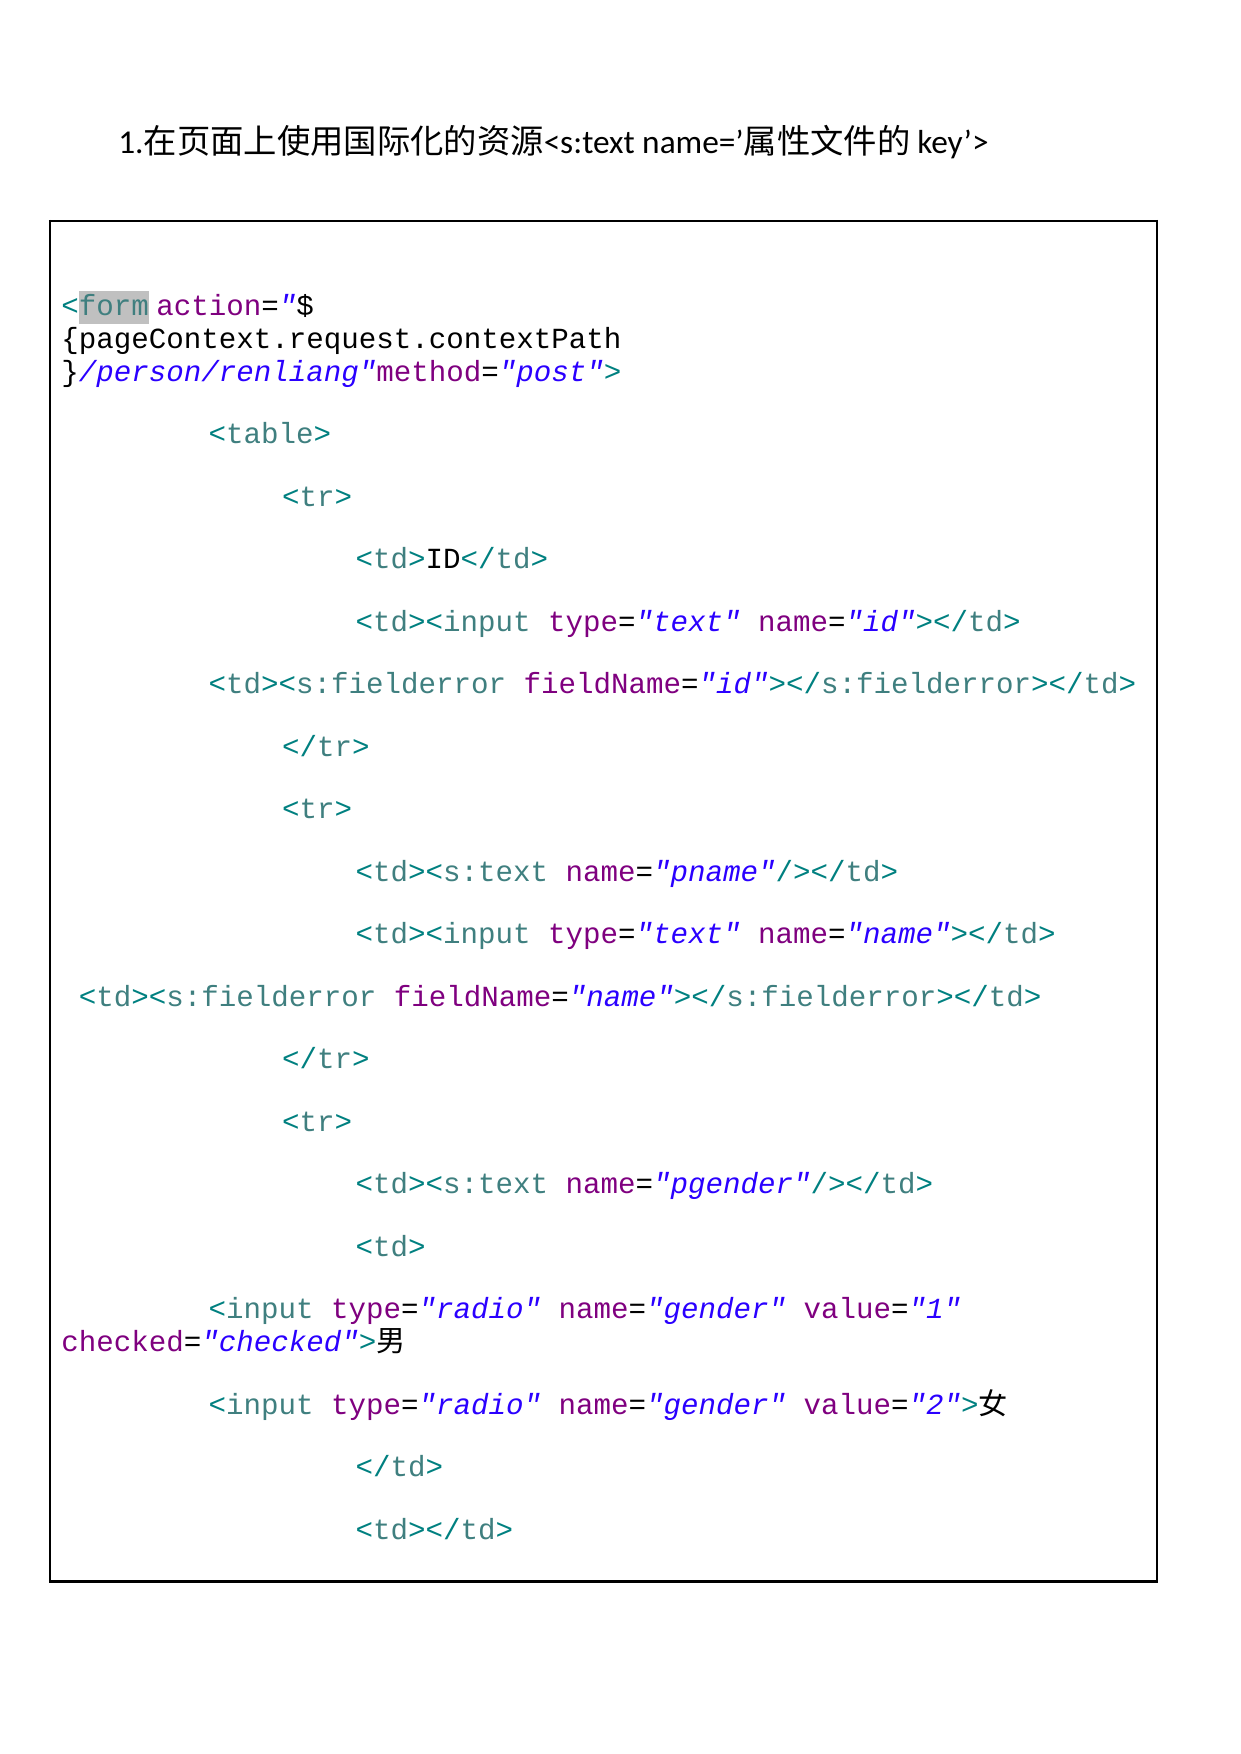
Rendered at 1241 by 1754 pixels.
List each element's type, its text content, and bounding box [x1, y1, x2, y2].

text 1.在页面上使用国际化的资源<s:text name=’属性文件的key’> [118, 118, 1122, 163]
table_header <form action="${pageContext.request.contextPath }/person/renliang"method="post"> <table> <tr> <td>ID</td> <td><input type="text" name="id"></td> <td><s:fielderror fieldName="id"></s:fielderror></td> </tr> <tr> <td><s:text name="pname"/></td> <td><input type="text" name="name"></td> <td><s:fielderror fieldName="name"></s:fielderror></td> </tr> <tr> <td><s:text name="pgender"/></td> <td> <input type="radio" name="gender" value="1" checked="checked">男 <input type="radio" name="gender" value="2">女 </td> <td></td> [51, 222, 1156, 1580]
